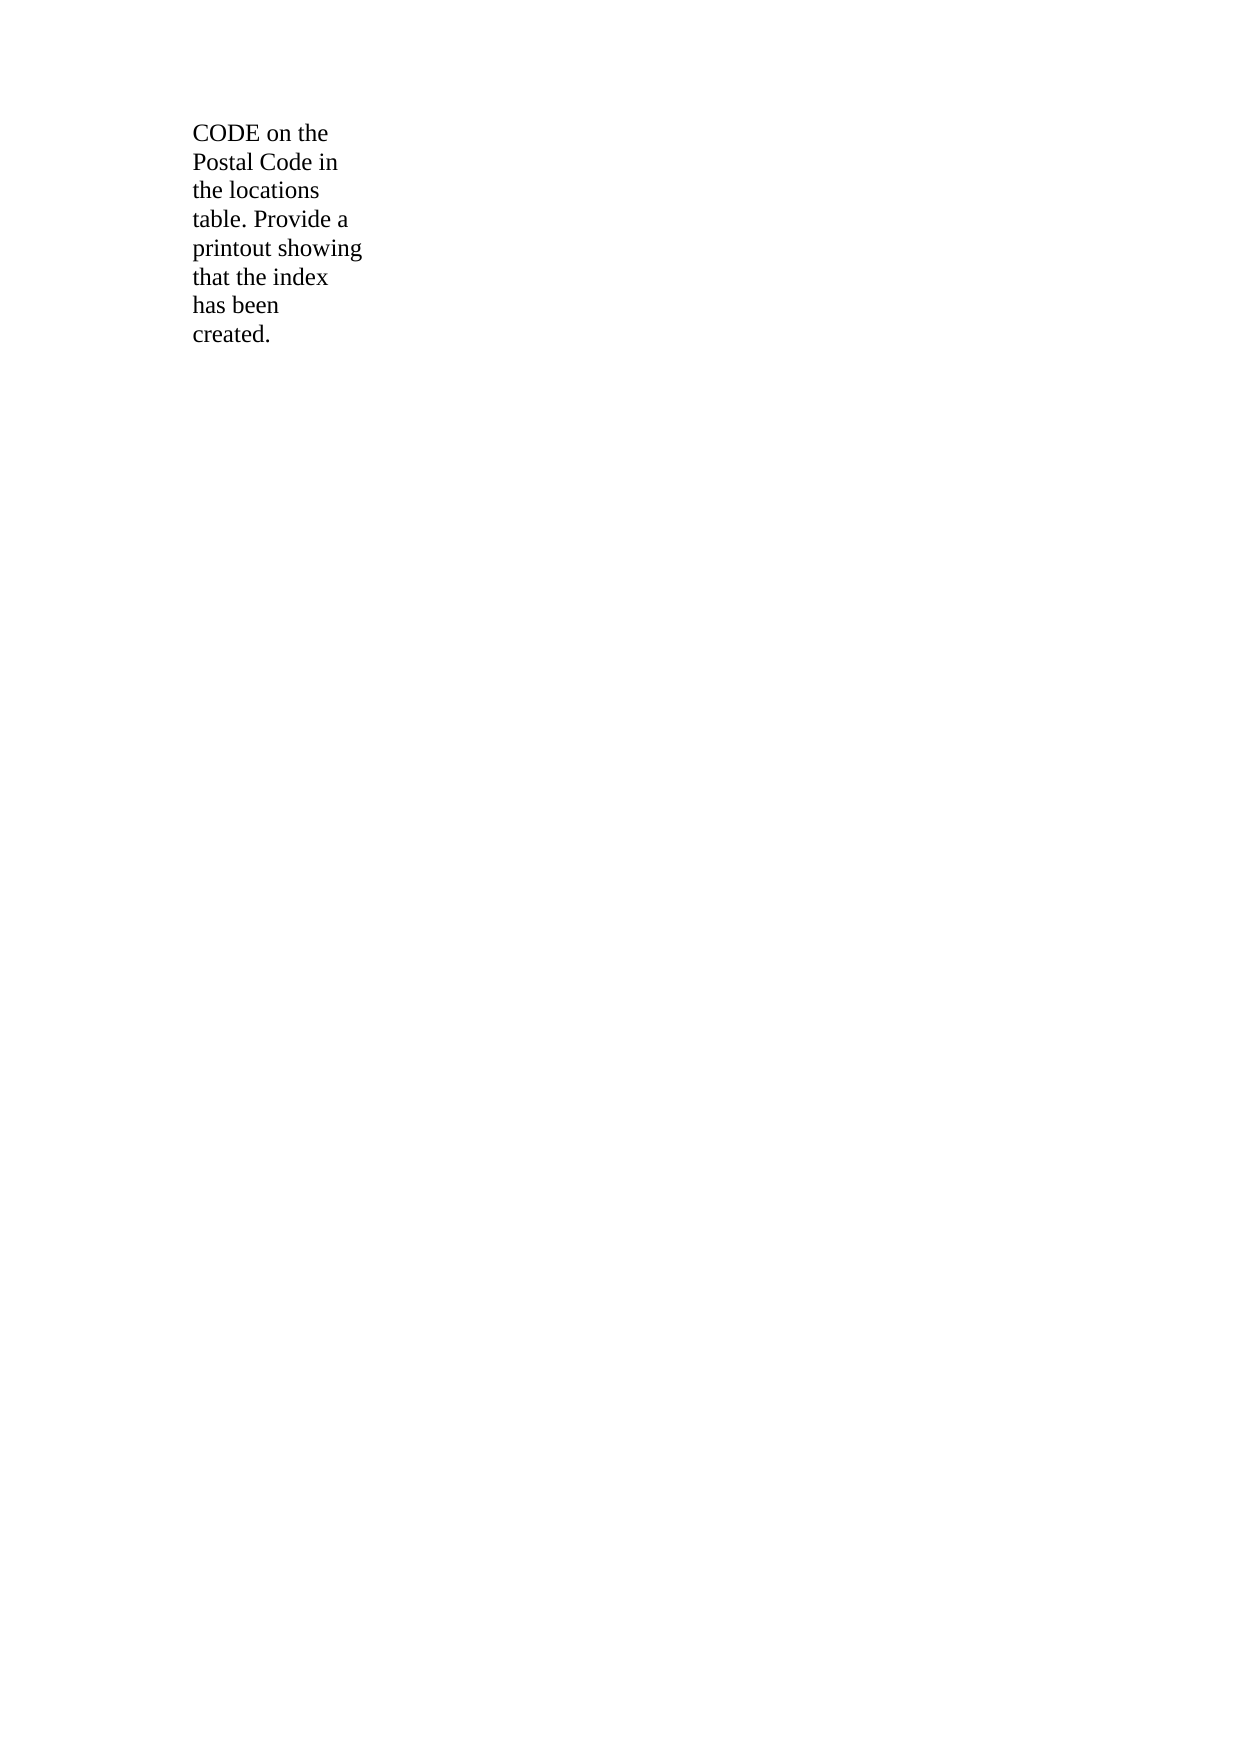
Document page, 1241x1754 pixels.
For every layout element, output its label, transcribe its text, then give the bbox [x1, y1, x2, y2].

table_cell [363, 118, 561, 348]
table_cell [118, 118, 192, 348]
table_cell [877, 118, 1122, 348]
table_cell CODE on the Postal Code in the locations table. Provide a printout showing that the index has been created. [192, 118, 363, 348]
table_cell [561, 118, 877, 348]
